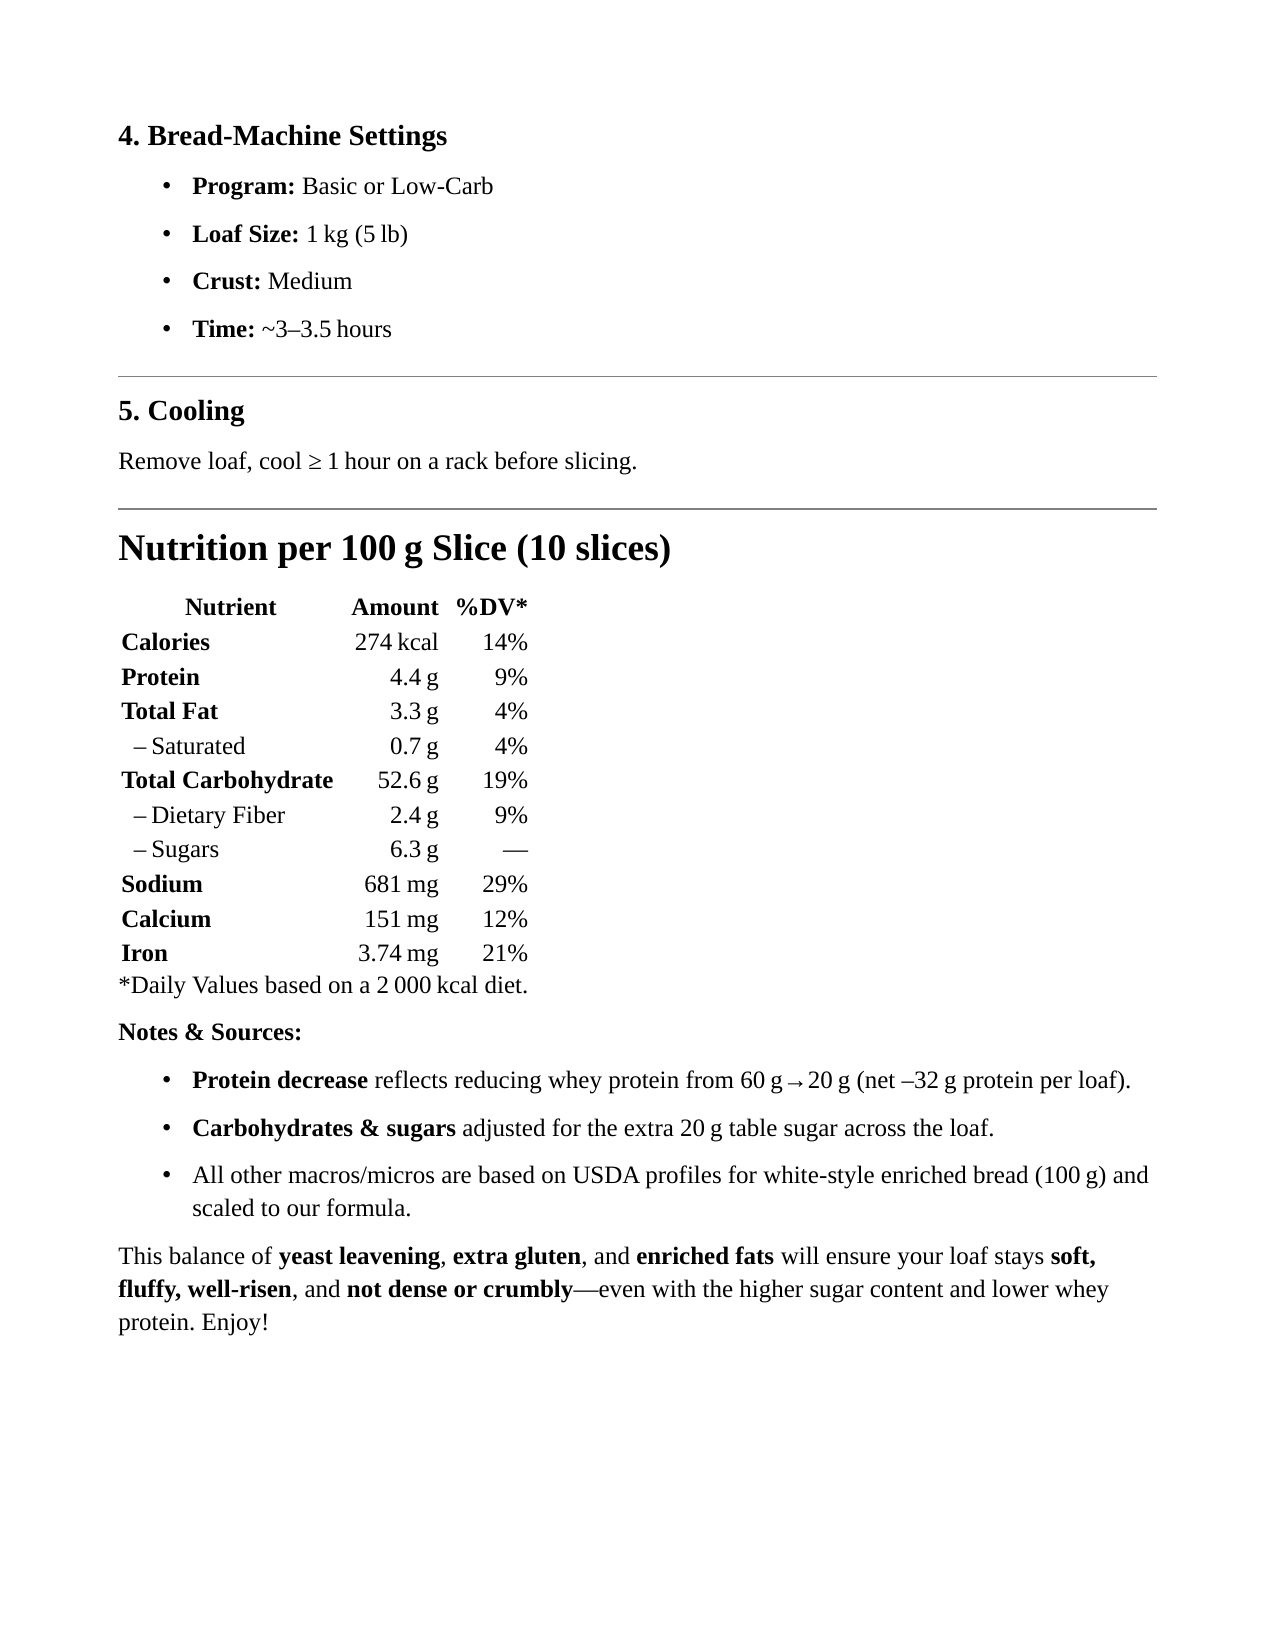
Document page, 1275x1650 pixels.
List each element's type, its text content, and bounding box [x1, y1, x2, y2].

list Protein decrease reflects reducing whey protein from 60 g→20 g (net –32 g protein per loaf). [162, 1065, 1157, 1094]
list Time: ~3–3.5 hours [162, 314, 1157, 343]
table_cell Sodium [118, 866, 343, 901]
list Carbohydrates & sugars adjusted for the extra 20 g table sugar across the loaf. [162, 1113, 1157, 1141]
table_cell 6.3 g [343, 832, 441, 866]
table_cell Iron [118, 935, 343, 970]
table_cell Calories [118, 624, 343, 659]
subtitle 4. Bread‑Machine Settings [118, 118, 1157, 152]
table_header %DV* [441, 590, 531, 624]
list All other macros/micros are based on USDA profiles for white‑style enriched bread (100 g) and scaled to our formula. [162, 1160, 1157, 1222]
text Remove loaf, cool ≥ 1 hour on a rack before slicing. [118, 446, 1157, 475]
table_cell Total Carbohydrate [118, 763, 343, 797]
table_cell Total Fat [118, 693, 343, 728]
table_cell 681 mg [343, 866, 441, 901]
table_cell — [441, 832, 531, 866]
table_cell 12% [441, 901, 531, 935]
table_cell 3.74 mg [343, 935, 441, 970]
list Crust: Medium [162, 266, 1157, 295]
table_cell – Sugars [118, 832, 343, 866]
text *Daily Values based on a 2 000 kcal diet. [118, 970, 1157, 999]
table_cell 4.4 g [343, 659, 441, 693]
table_cell 9% [441, 659, 531, 693]
list Program: Basic or Low‑Carb [162, 171, 1157, 200]
table_cell – Saturated [118, 728, 343, 762]
text Notes & Sources: [118, 1017, 1157, 1046]
table_cell Calcium [118, 901, 343, 935]
table_cell 0.7 g [343, 728, 441, 762]
text This balance of yeast leavening, extra gluten, and enriched fats will ensure your loaf stays soft, fluffy, well‑risen, and not dense or crumbly—even with the higher sugar content and lower whey protein. Enjoy! [118, 1241, 1157, 1336]
table_cell 21% [441, 935, 531, 970]
table_cell Protein [118, 659, 343, 693]
table_cell 9% [441, 797, 531, 832]
table_header Nutrient [118, 590, 343, 624]
table_cell 29% [441, 866, 531, 901]
subtitle Nutrition per 100 g Slice (10 slices) [118, 525, 1157, 568]
table_cell 2.4 g [343, 797, 441, 832]
list Loaf Size: 1 kg (5 lb) [162, 219, 1157, 248]
table_cell 151 mg [343, 901, 441, 935]
table_header Amount [343, 590, 441, 624]
table_cell 52.6 g [343, 763, 441, 797]
table_cell 3.3 g [343, 693, 441, 728]
table_cell 4% [441, 693, 531, 728]
table_cell 14% [441, 624, 531, 659]
subtitle 5. Cooling [118, 393, 1157, 427]
table_cell 4% [441, 728, 531, 762]
table_cell 274 kcal [343, 624, 441, 659]
table_cell – Dietary Fiber [118, 797, 343, 832]
table_cell 19% [441, 763, 531, 797]
